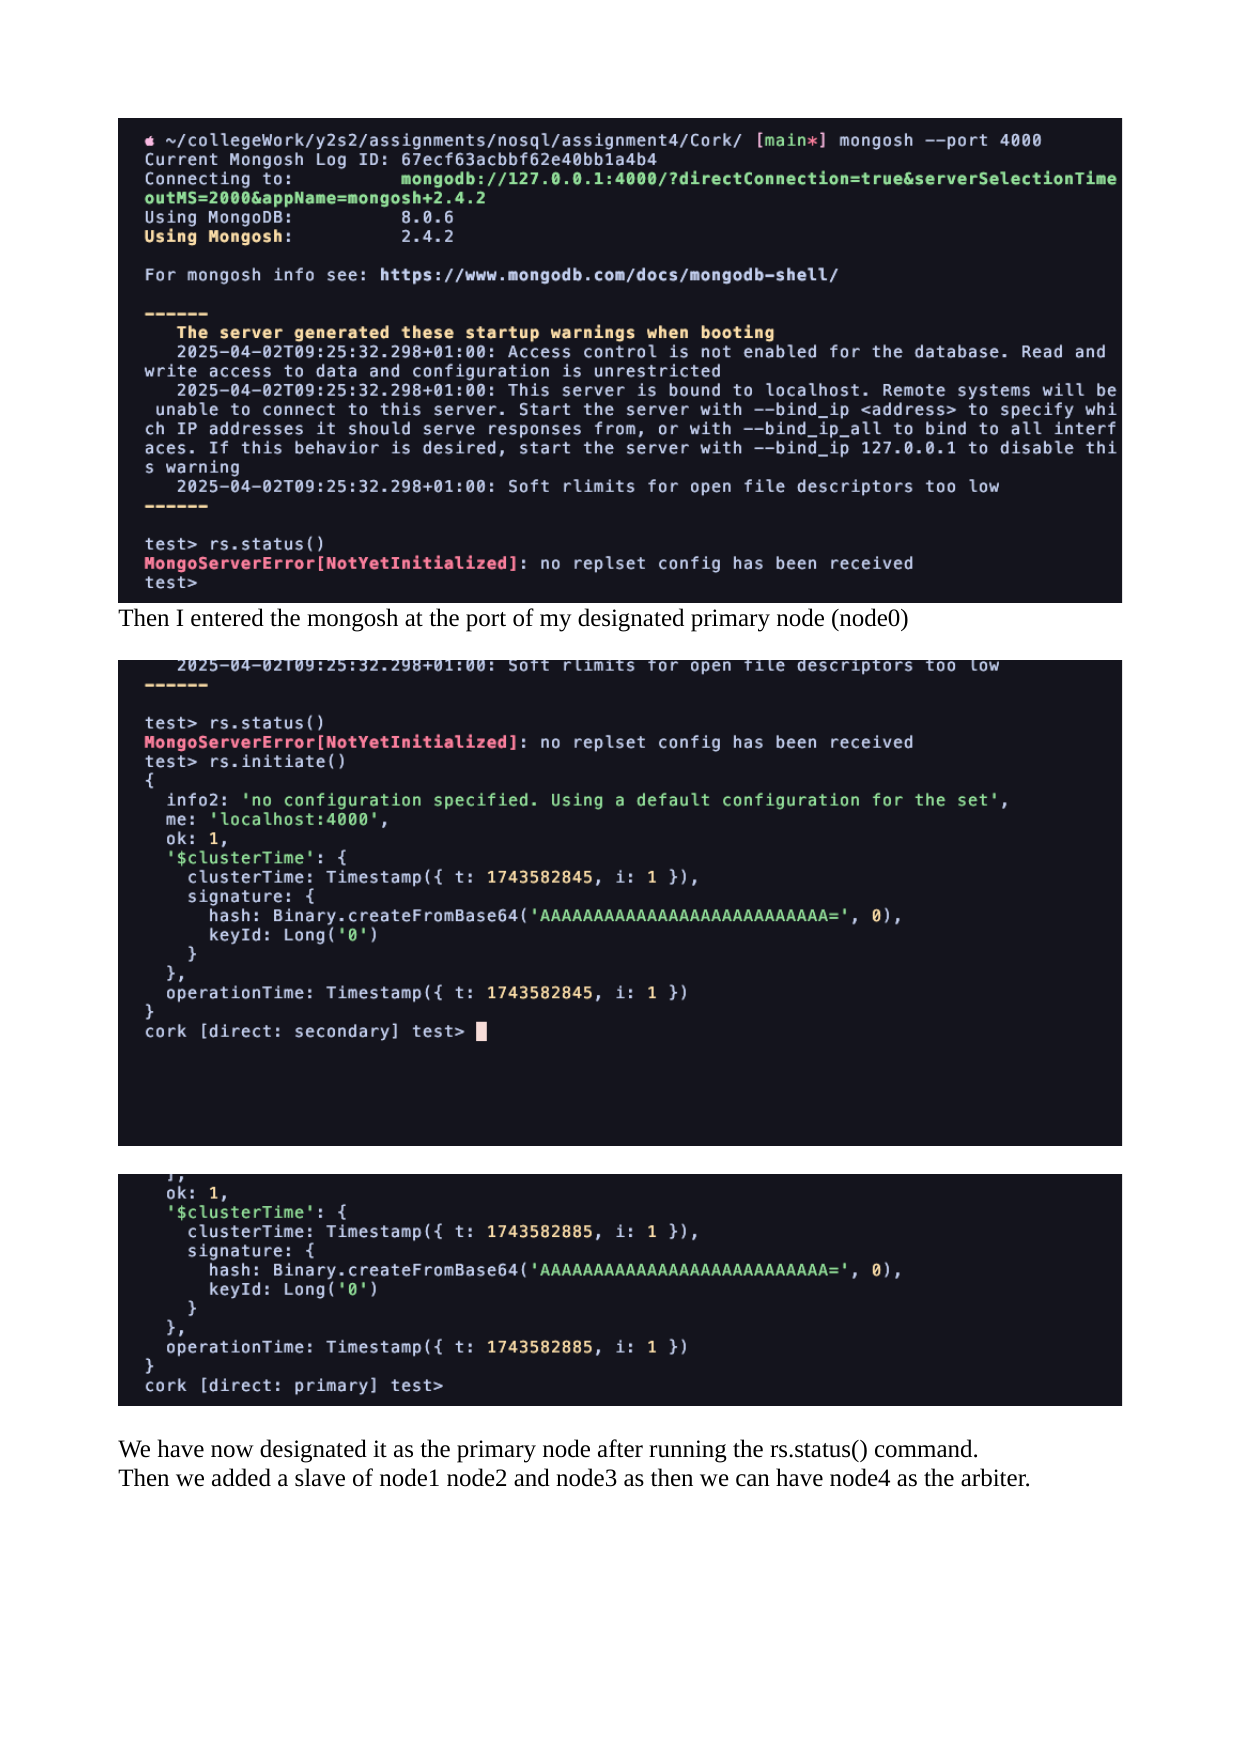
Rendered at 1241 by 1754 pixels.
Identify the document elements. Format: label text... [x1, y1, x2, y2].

text Then I entered the mongosh at the port of my designated primary node (node0) [118, 603, 1122, 632]
picture [118, 1174, 1123, 1406]
text We have now designated it as the primary node after running the rs.status() command. [118, 1434, 1122, 1463]
picture [118, 118, 1123, 603]
text Then we added a slave of node1 node2 and node3 as then we can have node4 as the arbiter. [118, 1463, 1122, 1492]
picture [118, 660, 1123, 1146]
